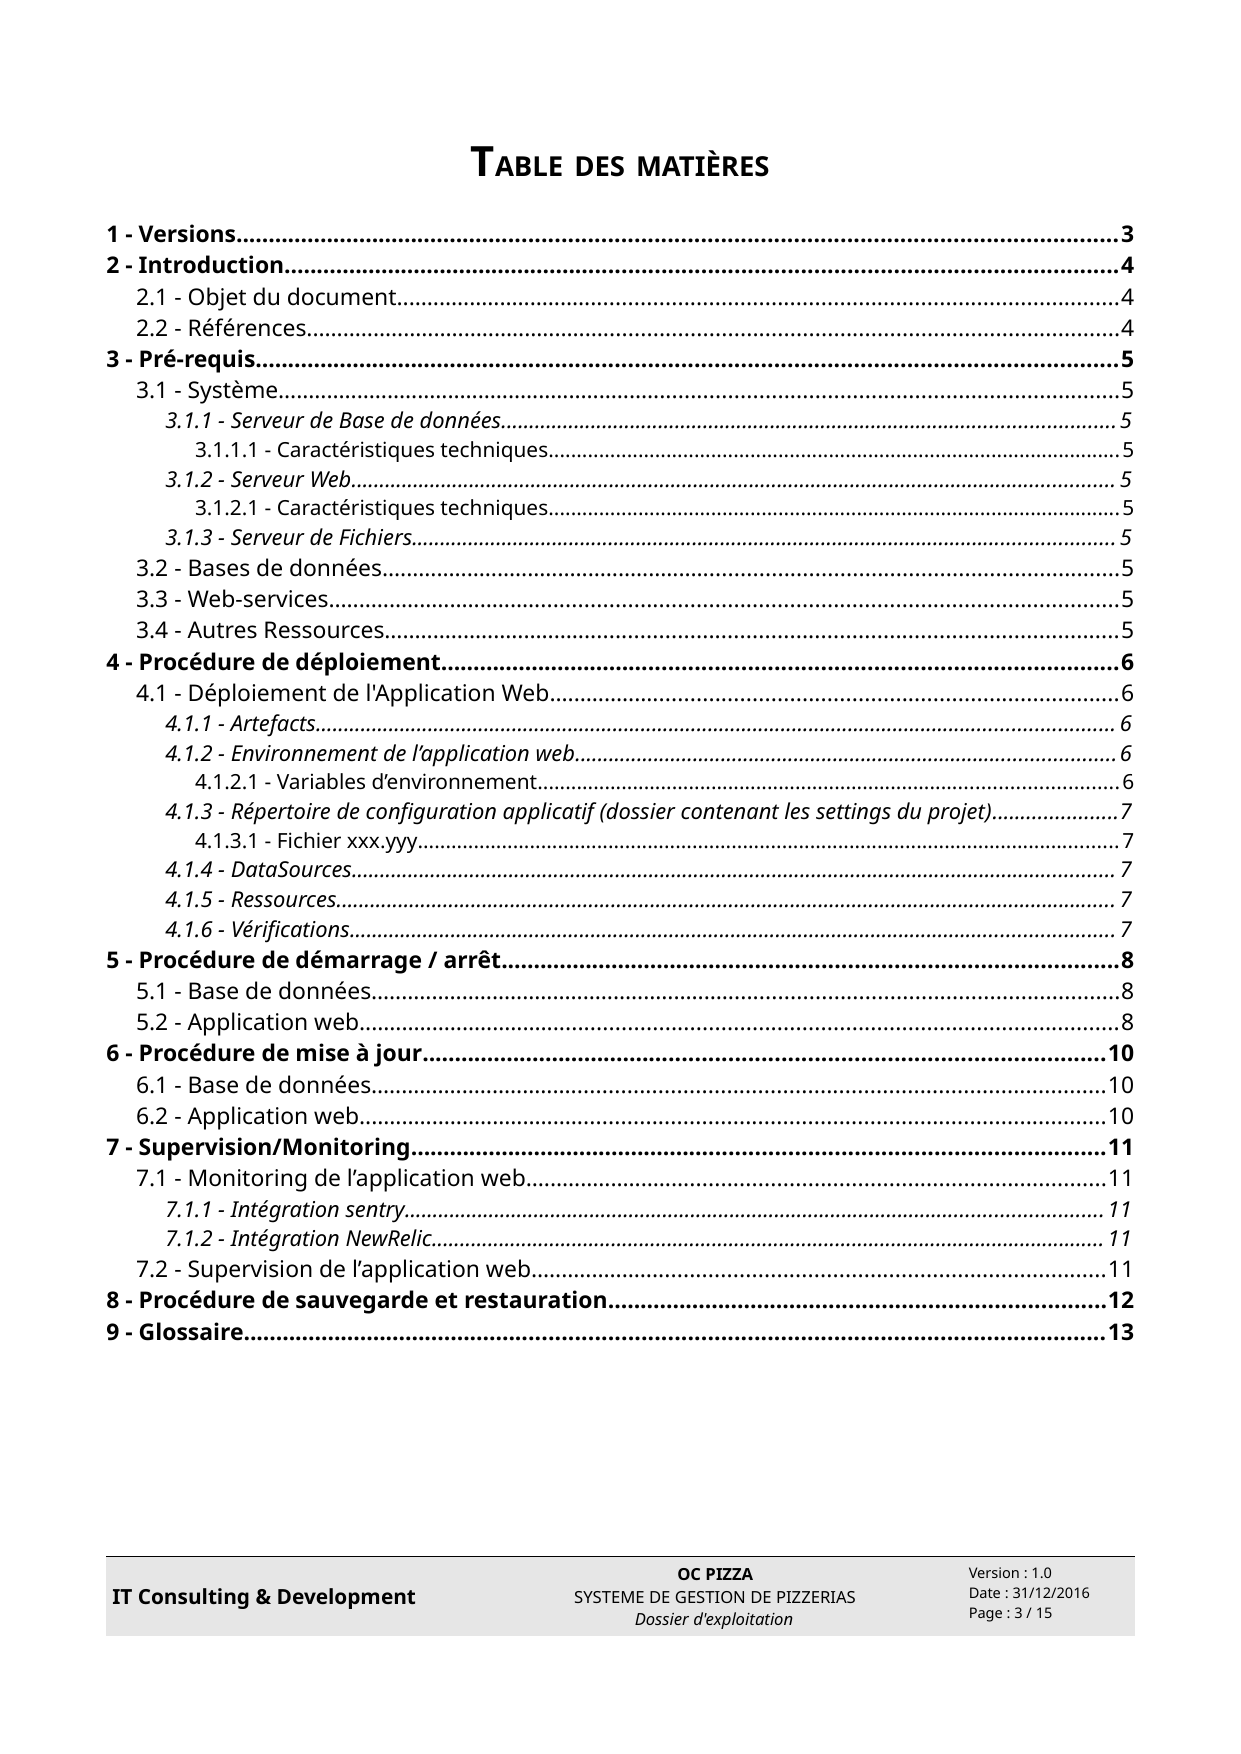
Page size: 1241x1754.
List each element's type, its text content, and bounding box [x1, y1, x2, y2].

text 3.1.1 - Serveur de Base de données 5 [165, 405, 1134, 435]
text 3.2 - Bases de données 5 [136, 552, 1134, 583]
text 1 - Versions 3 [106, 218, 1134, 249]
text 4.1.4 - DataSources 7 [165, 854, 1134, 884]
text 3.1.3 - Serveur de Fichiers 5 [165, 522, 1134, 552]
text 5.2 - Application web 8 [136, 1006, 1134, 1037]
text 5.1 - Base de données 8 [136, 975, 1134, 1006]
text 3.1 - Système 5 [136, 374, 1134, 405]
text 3.1.2.1 - Caractéristiques techniques 5 [195, 493, 1134, 522]
text 2 - Introduction 4 [106, 249, 1134, 280]
text 5 - Procédure de démarrage / arrêt 8 [106, 943, 1134, 975]
text 3.4 - Autres Ressources 5 [136, 614, 1134, 645]
text 4.1.2.1 - Variables d’environnement 6 [195, 767, 1134, 796]
text 8 - Procédure de sauvegarde et restauration 12 [106, 1284, 1134, 1316]
text 4.1.5 - Ressources 7 [165, 884, 1134, 914]
text 9 - Glossaire 13 [106, 1316, 1134, 1347]
text 7 - Supervision/Monitoring 11 [106, 1131, 1134, 1162]
text 6.2 - Application web 10 [136, 1100, 1134, 1131]
subtitle Table des matières [106, 132, 1134, 188]
text 7.2 - Supervision de l’application web 11 [136, 1253, 1134, 1284]
text 3 - Pré-requis 5 [106, 343, 1134, 374]
text 7.1 - Monitoring de l’application web 11 [136, 1162, 1134, 1193]
text 2.2 - Références 4 [136, 312, 1134, 343]
text 4.1 - Déploiement de l'Application Web 6 [136, 677, 1134, 708]
text 4.1.3 - Répertoire de configuration applicatif (dossier contenant les settings du projet) 7 [165, 796, 1134, 826]
text 3.3 - Web-services 5 [136, 583, 1134, 614]
text 4.1.6 - Vérifications 7 [165, 914, 1134, 943]
text 6.1 - Base de données 10 [136, 1068, 1134, 1100]
text 7.1.1 - Intégration sentry 11 [165, 1193, 1134, 1223]
text 3.1.2 - Serveur Web 5 [165, 464, 1134, 493]
text 4.1.3.1 - Fichier xxx.yyy 7 [195, 826, 1134, 854]
text 7.1.2 - Intégration NewRelic 11 [165, 1223, 1134, 1253]
text 4.1.2 - Environnement de l’application web 6 [165, 738, 1134, 767]
text 4.1.1 - Artefacts 6 [165, 708, 1134, 738]
text 4 - Procédure de déploiement 6 [106, 645, 1134, 677]
text 2.1 - Objet du document 4 [136, 280, 1134, 312]
text 6 - Procédure de mise à jour 10 [106, 1037, 1134, 1068]
text 3.1.1.1 - Caractéristiques techniques 5 [195, 435, 1134, 464]
